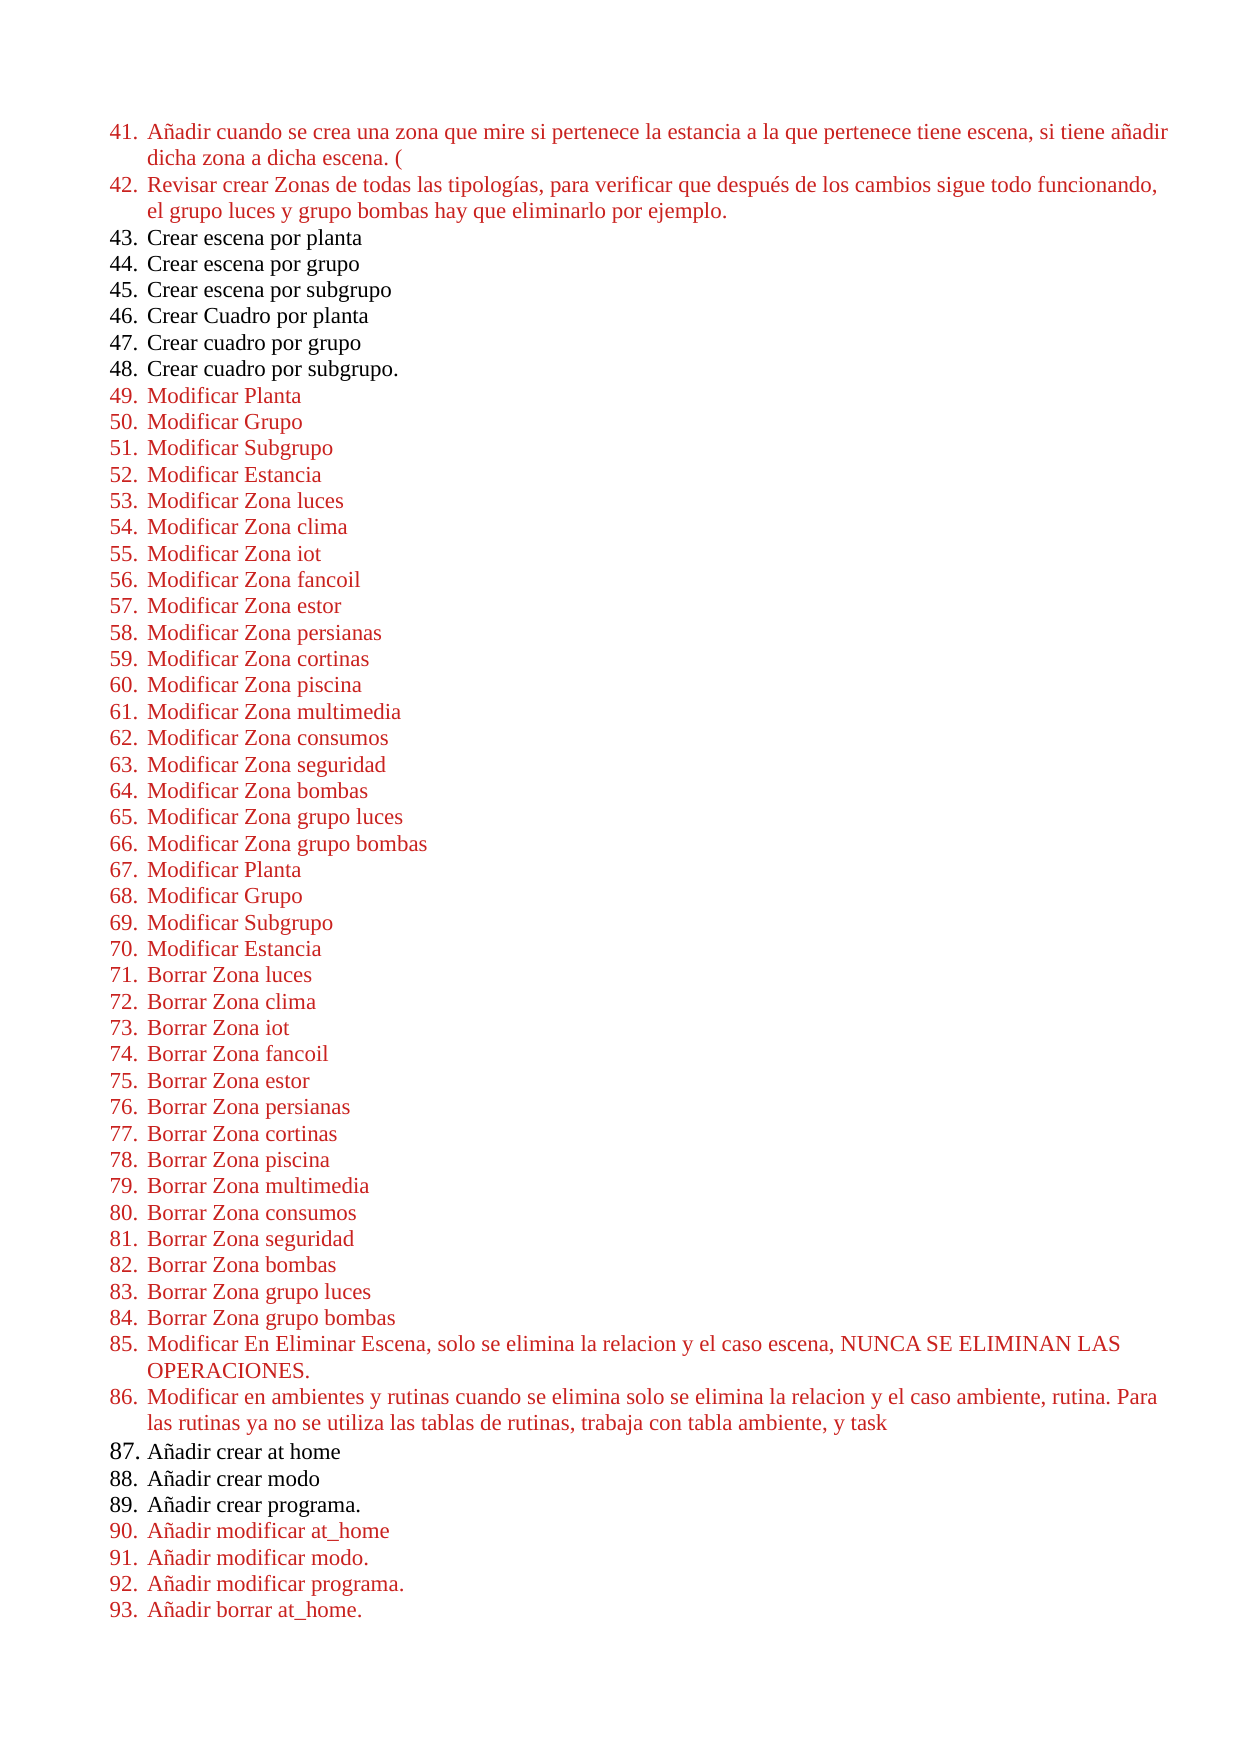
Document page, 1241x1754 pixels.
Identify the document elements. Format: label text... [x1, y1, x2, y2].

list Modificar Planta [109, 856, 1180, 882]
list Añadir borrar at_home. [109, 1596, 1180, 1623]
list Modificar Zona persianas [109, 619, 1180, 645]
list Modificar Estancia [109, 935, 1180, 961]
list Modificar Zona bombas [109, 777, 1180, 803]
list Borrar Zona fancoil [109, 1041, 1180, 1067]
list Modificar Zona cortinas [109, 645, 1180, 672]
list Modificar Zona grupo bombas [109, 830, 1180, 856]
list Modificar Zona iot [109, 540, 1180, 566]
list Borrar Zona grupo luces [109, 1278, 1180, 1304]
list Borrar Zona clima [109, 988, 1180, 1014]
list Modificar Subgrupo [109, 909, 1180, 935]
list Modificar Estancia [109, 461, 1180, 487]
list Modificar Grupo [109, 408, 1180, 434]
list Modificar Zona seguridad [109, 751, 1180, 777]
list Modificar Grupo [109, 882, 1180, 909]
list Añadir crear programa. [109, 1491, 1180, 1517]
list Crear cuadro por subgrupo. [109, 355, 1180, 382]
list Borrar Zona cortinas [109, 1119, 1180, 1146]
list Borrar Zona grupo bombas [109, 1304, 1180, 1330]
list Borrar Zona consumos [109, 1199, 1180, 1225]
list Modificar Zona consumos [109, 724, 1180, 751]
list Borrar Zona seguridad [109, 1225, 1180, 1251]
list Modificar En Eliminar Escena, solo se elimina la relacion y el caso escena, NUNCA SE ELIMINAN LAS OPERACIONES. [109, 1330, 1180, 1383]
list Modificar Zona piscina [109, 672, 1180, 698]
list Añadir modificar programa. [109, 1570, 1180, 1596]
list Borrar Zona persianas [109, 1093, 1180, 1119]
list Revisar crear Zonas de todas las tipologías, para verificar que después de los cambios sigue todo funcionando, el grupo luces y grupo bombas hay que eliminarlo por ejemplo. [109, 171, 1180, 223]
list Modificar Zona fancoil [109, 566, 1180, 592]
list Borrar Zona multimedia [109, 1172, 1180, 1199]
list Modificar Zona clima [109, 513, 1180, 540]
list Modificar Zona grupo luces [109, 803, 1180, 830]
list Borrar Zona iot [109, 1014, 1180, 1041]
list Crear Cuadro por planta [109, 303, 1180, 329]
list Añadir cuando se crea una zona que mire si pertenece la estancia a la que pertenece tiene escena, si tiene añadir dicha zona a dicha escena. ( [109, 118, 1180, 171]
list Añadir modificar at_home [109, 1517, 1180, 1544]
list Modificar Planta [109, 382, 1180, 408]
list Modificar Zona estor [109, 592, 1180, 619]
list Crear escena por grupo [109, 250, 1180, 276]
list Modificar Zona luces [109, 487, 1180, 513]
list Modificar Zona multimedia [109, 698, 1180, 724]
list Crear escena por planta [109, 223, 1180, 250]
list Crear cuadro por grupo [109, 329, 1180, 355]
list Añadir crear modo [109, 1464, 1180, 1491]
list Borrar Zona piscina [109, 1146, 1180, 1172]
list Borrar Zona estor [109, 1067, 1180, 1093]
list Añadir crear at home [109, 1436, 1180, 1464]
list Borrar Zona bombas [109, 1251, 1180, 1278]
list Añadir modificar modo. [109, 1544, 1180, 1570]
list Modificar en ambientes y rutinas cuando se elimina solo se elimina la relacion y el caso ambiente, rutina. Para las rutinas ya no se utiliza las tablas de rutinas, trabaja con tabla ambiente, y task [109, 1383, 1180, 1436]
list Crear escena por subgrupo [109, 276, 1180, 303]
list Borrar Zona luces [109, 961, 1180, 988]
list Modificar Subgrupo [109, 434, 1180, 461]
